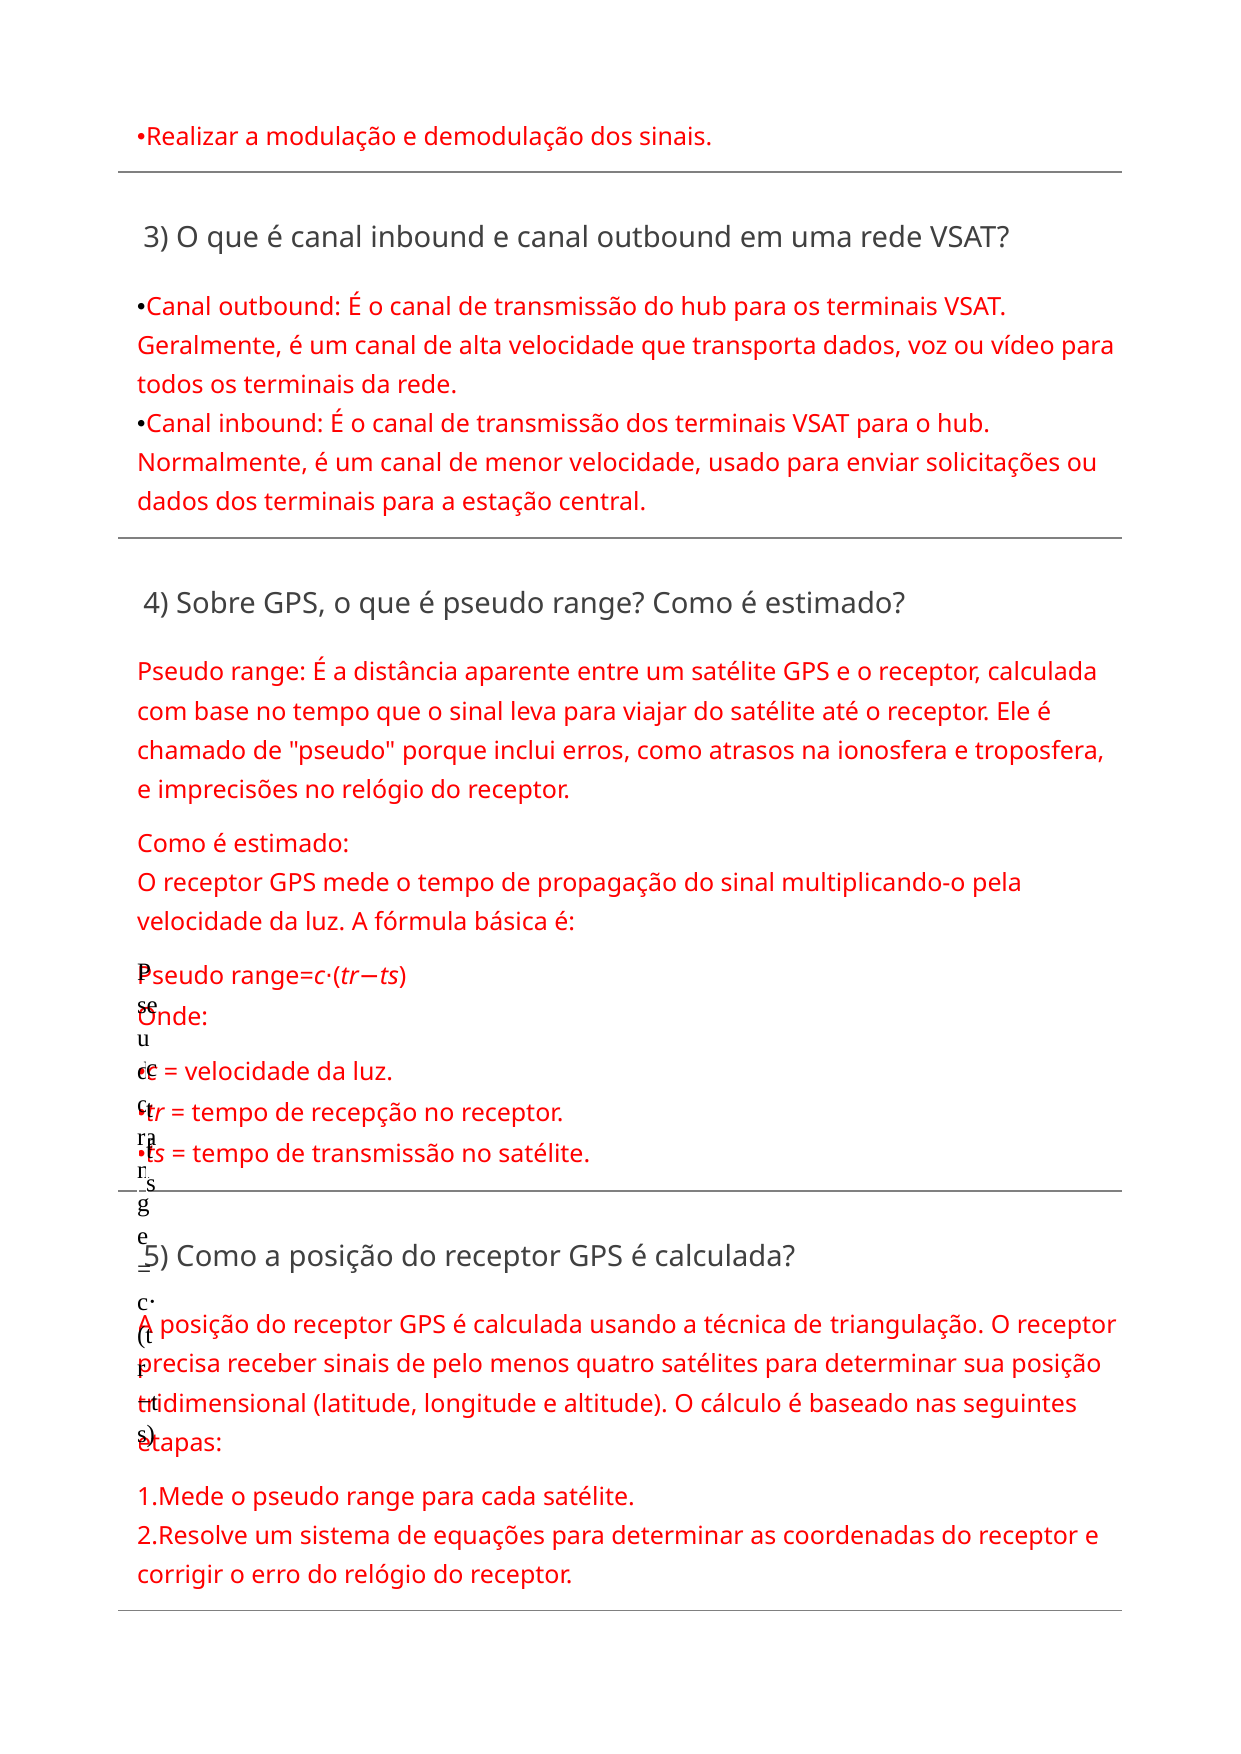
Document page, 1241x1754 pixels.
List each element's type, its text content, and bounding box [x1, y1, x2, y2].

list Resolve um sistema de equações para determinar as coordenadas do receptor e corrigir o erro do relógio do receptor. [118, 1517, 1122, 1591]
list Canal inbound: É o canal de transmissão dos terminais VSAT para o hub. Normalmente, é um canal de menor velocidade, usado para enviar solicitações ou dados dos terminais para a estação central. [118, 406, 1122, 518]
list c = velocidade da luz. [139, 1053, 1122, 1088]
list Canal outbound: É o canal de transmissão do hub para os terminais VSAT. Geralmente, é um canal de alta velocidade que transporta dados, voz ou vídeo para todos os terminais da rede. [118, 288, 1122, 401]
list Realizar a modulação e demodulação dos sinais. [118, 118, 1122, 152]
text A posição do receptor GPS é calculada usando a técnica de triangulação. O receptor precisa receber sinais de pelo menos quatro satélites para determinar sua posição tridimensional (latitude, longitude e altitude). O cálculo é baseado nas seguintes etapas: [137, 1307, 1122, 1458]
list ts​ = tempo de transmissão no satélite. [148, 1135, 1122, 1169]
subtitle 5) Como a posição do receptor GPS é calculada? [143, 1235, 1122, 1274]
list [118, 1053, 137, 1088]
text Pseudo range: É a distância aparente entre um satélite GPS e o receptor, calculada com base no tempo que o sinal leva para viajar do satélite até o receptor. Ele é chamado de "pseudo" porque inclui erros, como atrasos na ionosfera e troposfera, e imprecisões no relógio do receptor. [137, 654, 1122, 806]
subtitle 4) Sobre GPS, o que é pseudo range? Como é estimado? [143, 582, 1122, 622]
text Como é estimado: O receptor GPS mede o tempo de propagação do sinal multiplicando-o pela velocidade da luz. A fórmula básica é: [137, 825, 1122, 938]
text Pseudo range=c⋅(tr​−ts​) Onde: [139, 957, 1122, 1032]
list tr​ = tempo de recepção no receptor. [148, 1094, 1122, 1128]
list Mede o pseudo range para cada satélite. [118, 1478, 1122, 1512]
subtitle 3) O que é canal inbound e canal outbound em uma rede VSAT? [143, 216, 1122, 256]
